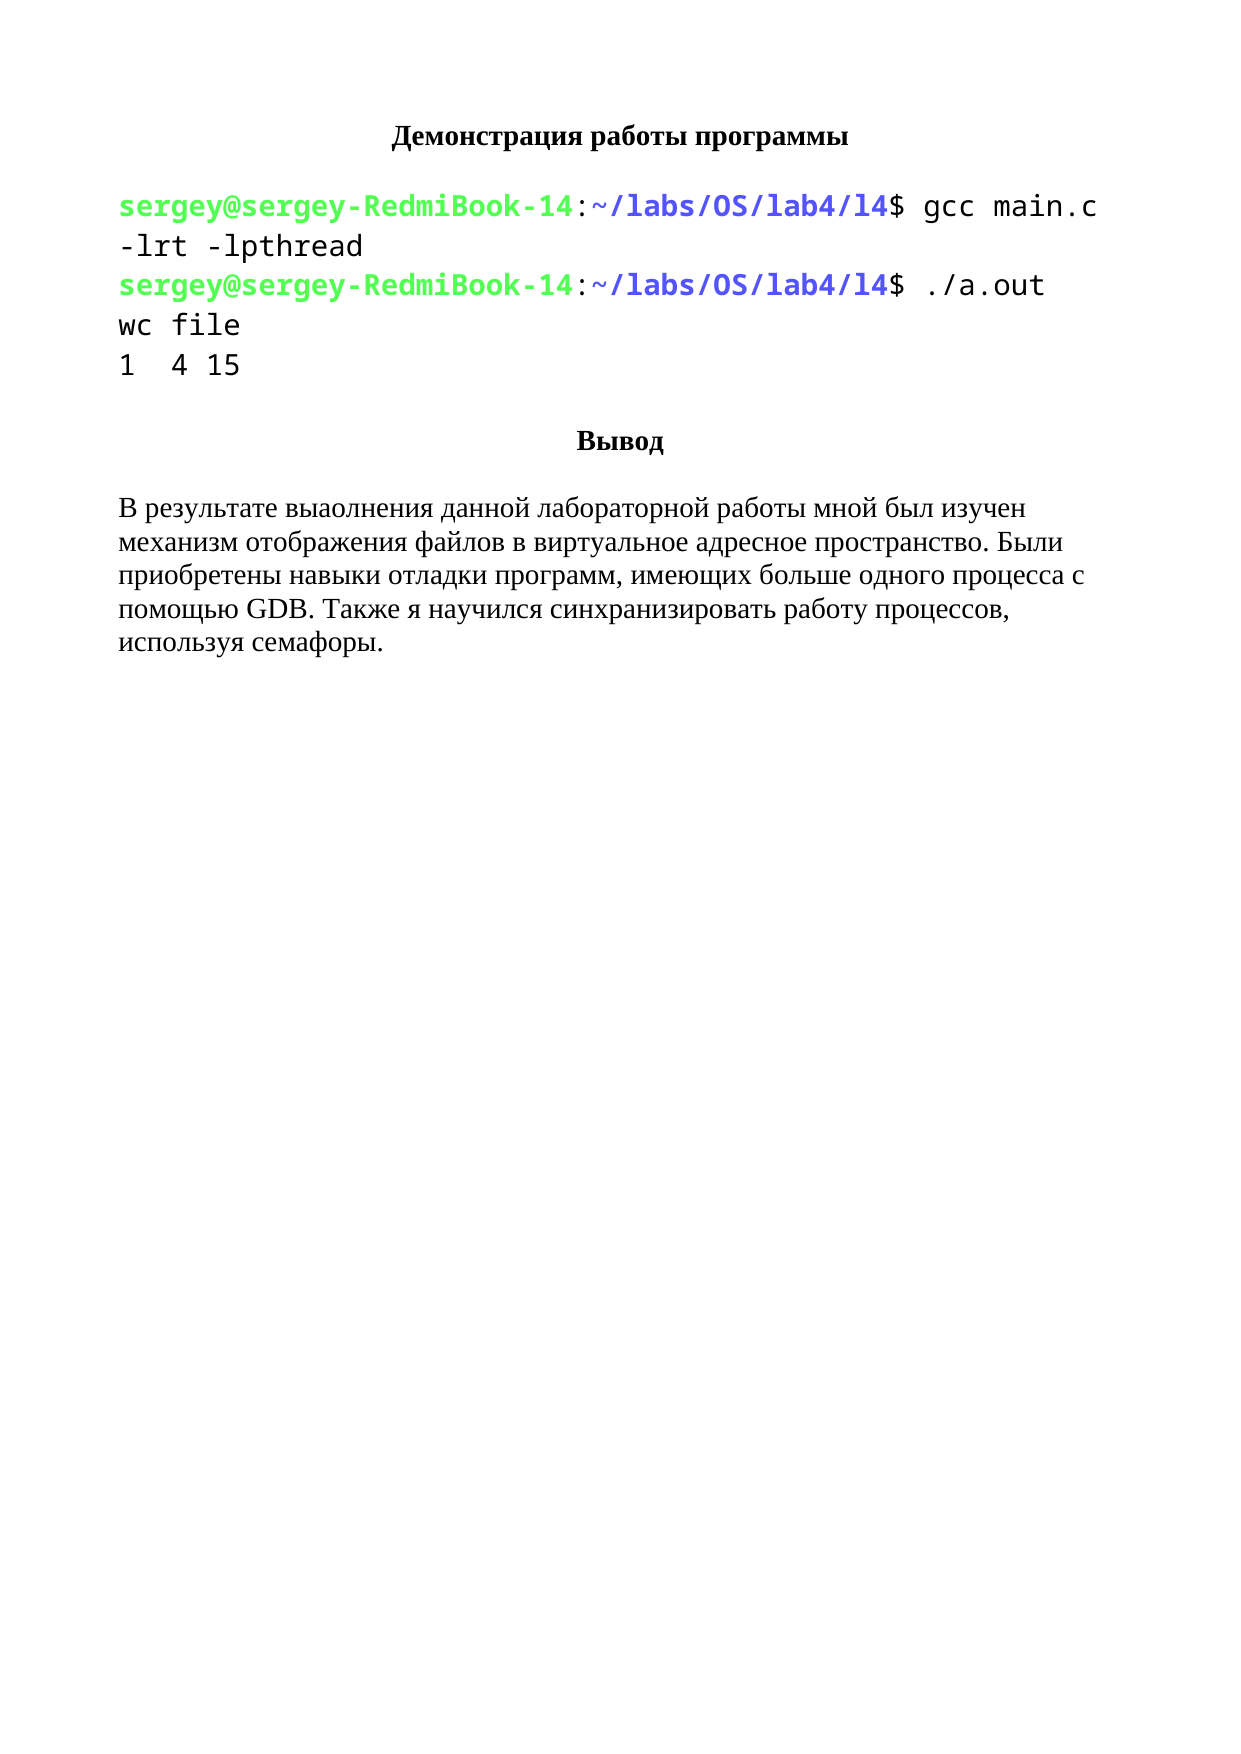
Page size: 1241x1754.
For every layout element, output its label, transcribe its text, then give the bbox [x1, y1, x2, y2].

text В результате выаолнения данной лабораторной работы мной был изучен механизм отображения файлов в виртуальное адресное пространство. Были приобретены навыки отладки программ, имеющих больше одного процесса с помощью GDB. Также я научился синхранизировать работу процессов, используя семафоры. [118, 490, 1122, 658]
text Демонстрация работы программы [118, 118, 1122, 152]
text Вывод [118, 423, 1122, 457]
text sergey@sergey-RedmiBook-14:~/labs/OS/lab4/l4$ gcc main.c -lrt -lpthread sergey@sergey-RedmiBook-14:~/labs/OS/lab4/l4$ ./a.out wc file 1 4 15 [118, 185, 1122, 423]
